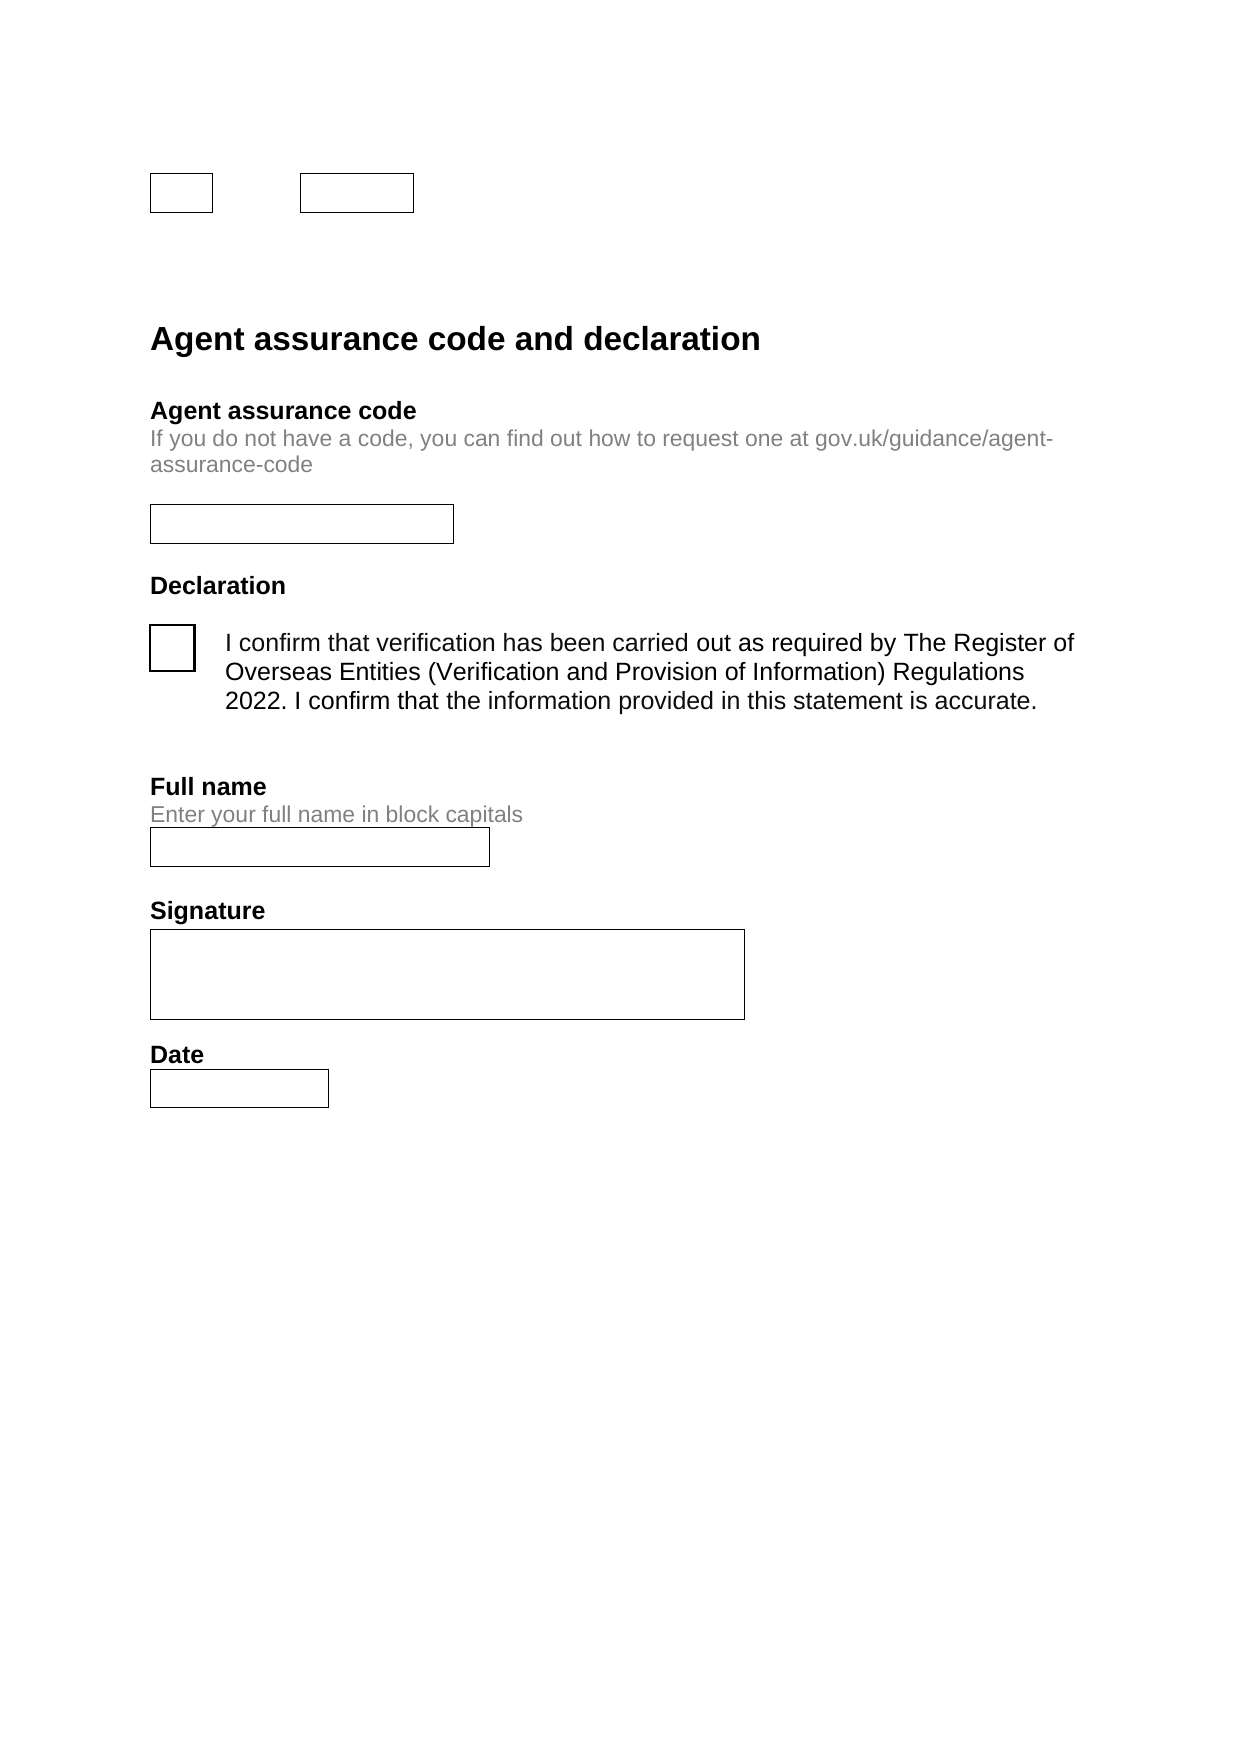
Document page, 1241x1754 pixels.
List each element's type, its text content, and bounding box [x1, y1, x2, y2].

text Agent assurance code If you do not have a code, you can find out how to request one at gov.uk/guidance/agent-assurance-code [150, 396, 1090, 477]
text Date [150, 1040, 1090, 1068]
text Full name [150, 772, 1090, 801]
text I confirm that verification has been carried out as required by The Register of Overseas Entities (Verification and Provision of Information) Regulations 2022. I confirm that the information provided in this statement is accurate. [225, 628, 1090, 714]
text Declaration [150, 571, 1090, 599]
text Enter your full name in block capitals [150, 801, 1090, 827]
text Agent assurance code and declaration [150, 319, 1090, 357]
text Signature [150, 896, 1090, 925]
